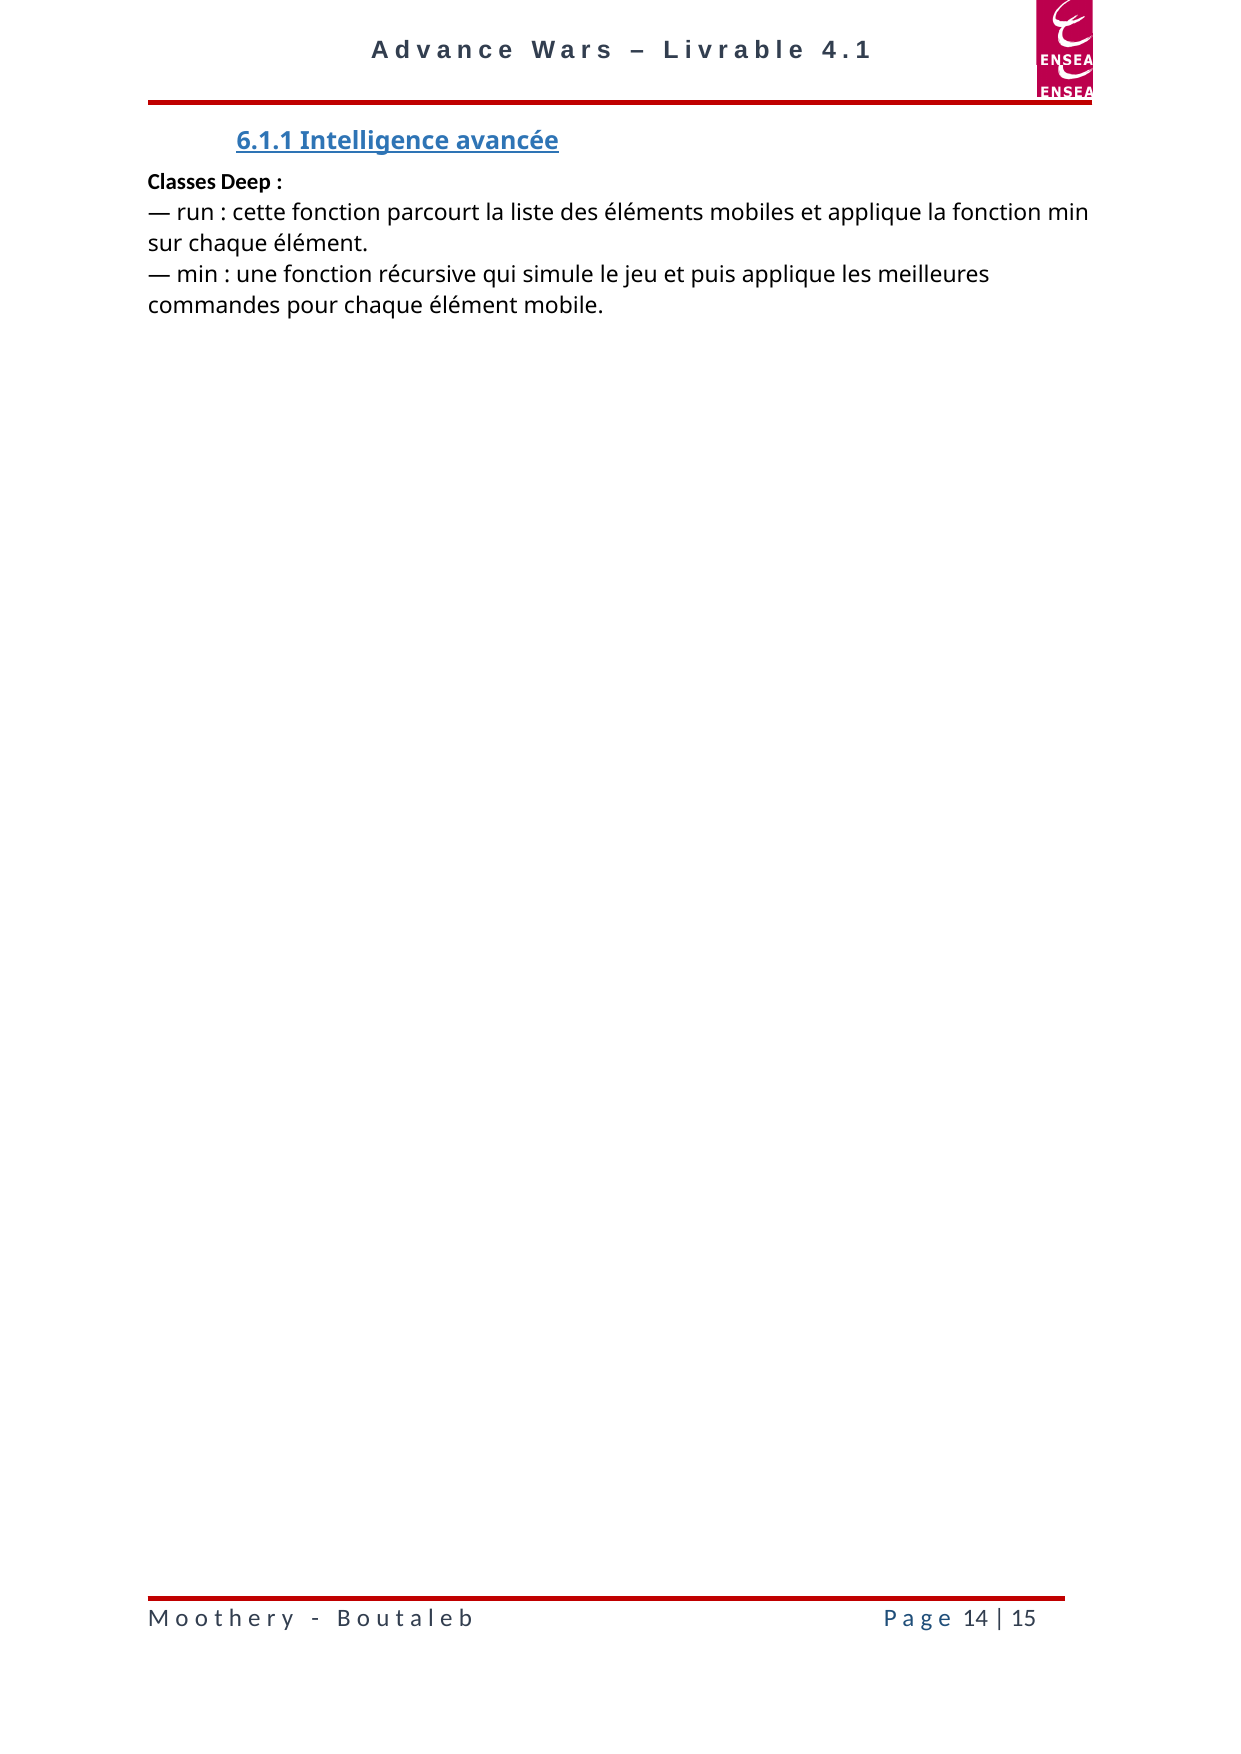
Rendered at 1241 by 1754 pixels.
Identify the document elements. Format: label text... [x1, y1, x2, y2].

picture [1036, 0, 1093, 97]
subtitle 6.1.1 Intelligence avancée [236, 122, 1092, 156]
text — min : une fonction récursive qui simule le jeu et puis applique les meilleures commandes pour chaque élément mobile. [148, 258, 1092, 320]
text Classes Deep : [148, 167, 1092, 195]
text — run : cette fonction parcourt la liste des éléments mobiles et applique la fonction min sur chaque élément. [148, 195, 1092, 258]
